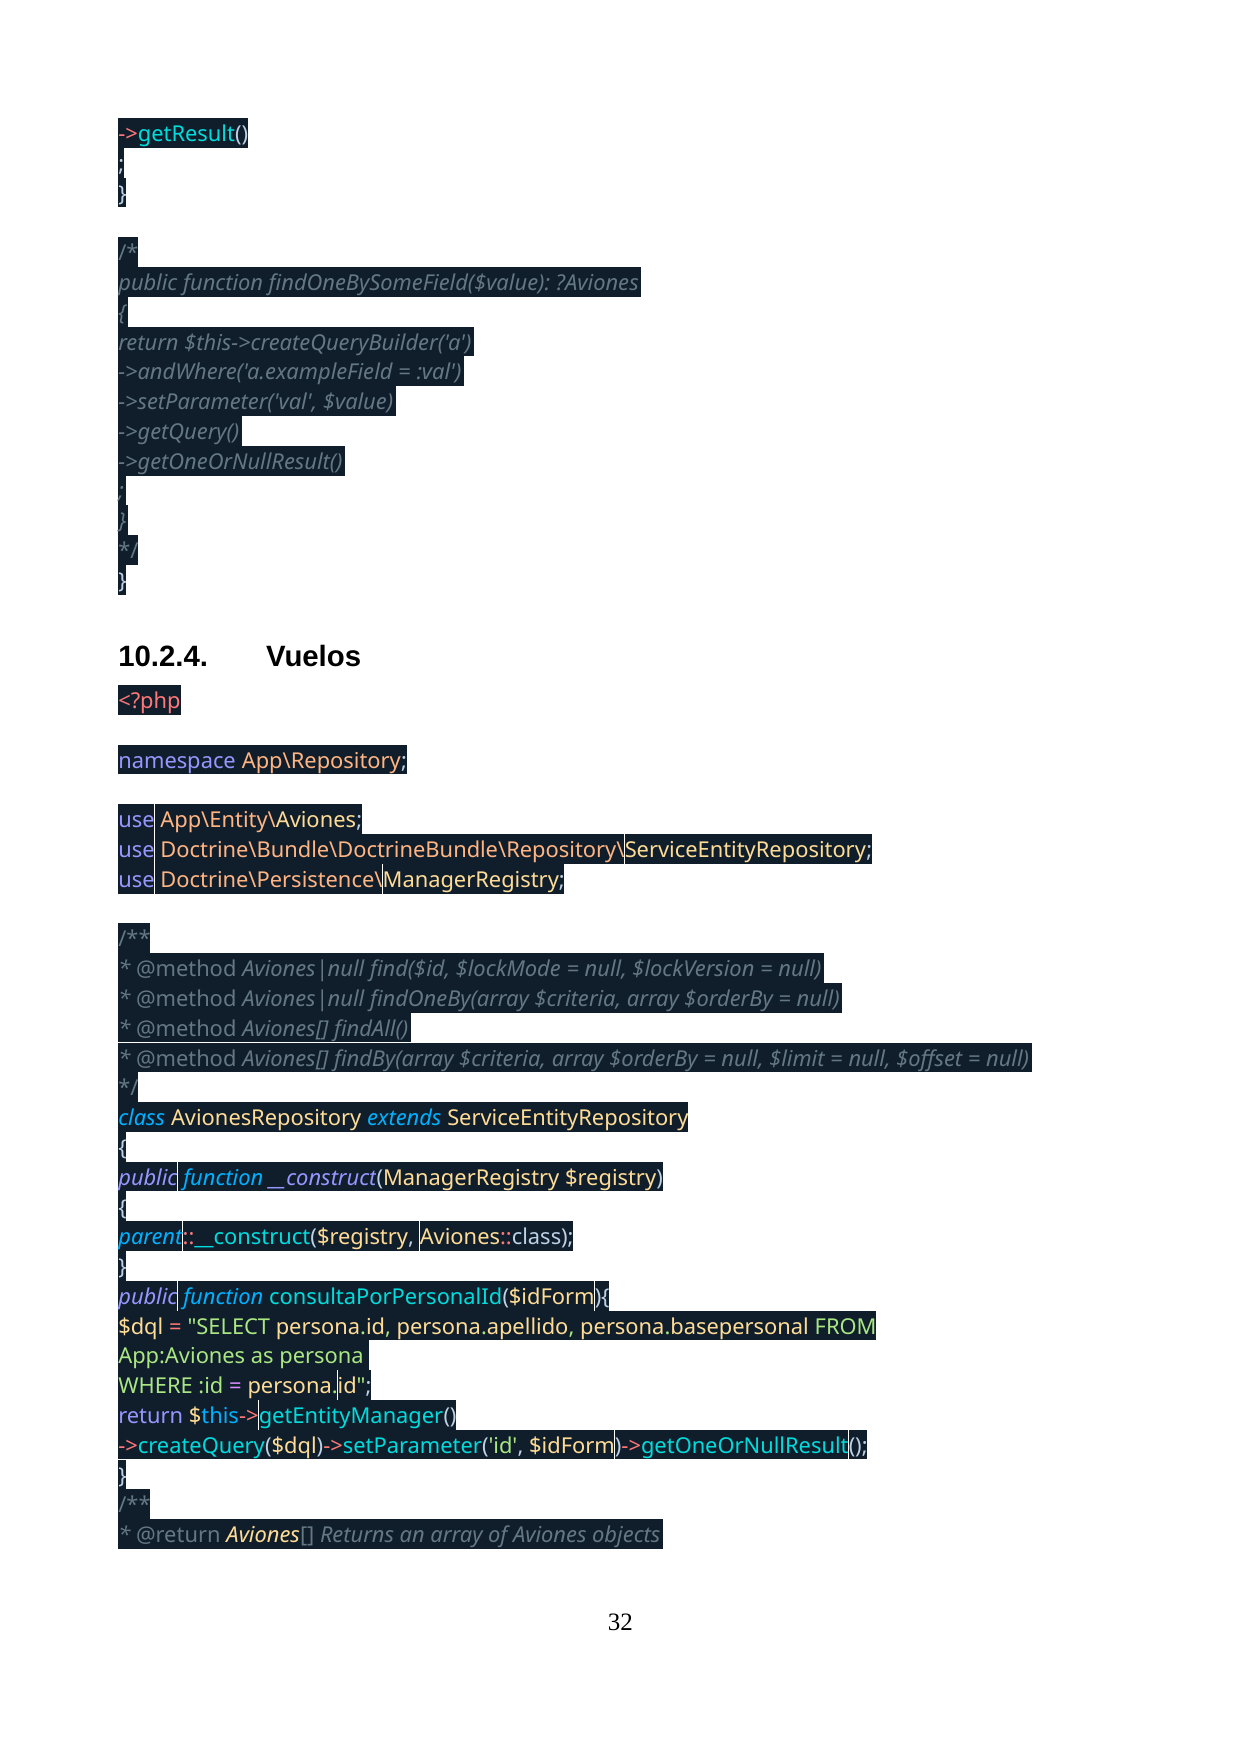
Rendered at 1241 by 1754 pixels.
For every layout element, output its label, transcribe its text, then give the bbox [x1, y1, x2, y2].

text { [118, 1132, 1122, 1162]
text WHERE :id = persona.id"; [118, 1370, 1122, 1400]
subtitle Vuelos [118, 639, 1122, 673]
text * @method Aviones|null findOneBy(array $criteria, array $orderBy = null) [118, 983, 1122, 1013]
text * @method Aviones|null find($id, $lockMode = null, $lockVersion = null) [118, 953, 1122, 983]
text ->getOneOrNullResult() [118, 446, 1122, 476]
text use Doctrine\Persistence\ManagerRegistry; [118, 864, 1122, 894]
text App:Aviones as persona [118, 1340, 1122, 1370]
text ->createQuery($dql)->setParameter('id', $idForm)->getOneOrNullResult(); [118, 1430, 1122, 1459]
text ; [118, 476, 1122, 505]
text { [118, 297, 1122, 327]
text * @method Aviones[] findAll() [118, 1013, 1122, 1042]
text */ [118, 535, 1122, 565]
text return $this->getEntityManager() [118, 1400, 1122, 1430]
text <?php [118, 685, 1122, 715]
text public function findOneBySomeField($value): ?Aviones [118, 267, 1122, 297]
text ; [118, 148, 1122, 178]
text ->setParameter('val', $value) [118, 386, 1122, 416]
text /** [118, 923, 1122, 953]
text /** [118, 1489, 1122, 1519]
text public function consultaPorPersonalId($idForm){ [118, 1281, 1122, 1311]
text public function __construct(ManagerRegistry $registry) [118, 1162, 1122, 1191]
text } [118, 1459, 1122, 1489]
text * @method Aviones[] findBy(array $criteria, array $orderBy = null, $limit = null, $offset = null) [118, 1042, 1122, 1072]
text use App\Entity\Aviones; [118, 804, 1122, 834]
text class AvionesRepository extends ServiceEntityRepository [118, 1102, 1122, 1132]
text use Doctrine\Bundle\DoctrineBundle\Repository\ServiceEntityRepository; [118, 834, 1122, 864]
text { [118, 1191, 1122, 1221]
text $dql = "SELECT persona.id, persona.apellido, persona.basepersonal FROM [118, 1311, 1122, 1340]
text */ [118, 1072, 1122, 1102]
text ->andWhere('a.exampleField = :val') [118, 356, 1122, 386]
text } [118, 565, 1122, 595]
text parent::__construct($registry, Aviones::class); [118, 1221, 1122, 1251]
text /* [118, 237, 1122, 267]
text ->getResult() [118, 118, 1122, 148]
text return $this->createQueryBuilder('a') [118, 327, 1122, 356]
text ->getQuery() [118, 416, 1122, 446]
text } [118, 1251, 1122, 1281]
text * @return Aviones[] Returns an array of Aviones objects [118, 1519, 1122, 1549]
text } [118, 505, 1122, 535]
text namespace App\Repository; [118, 745, 1122, 774]
text } [118, 178, 1122, 207]
